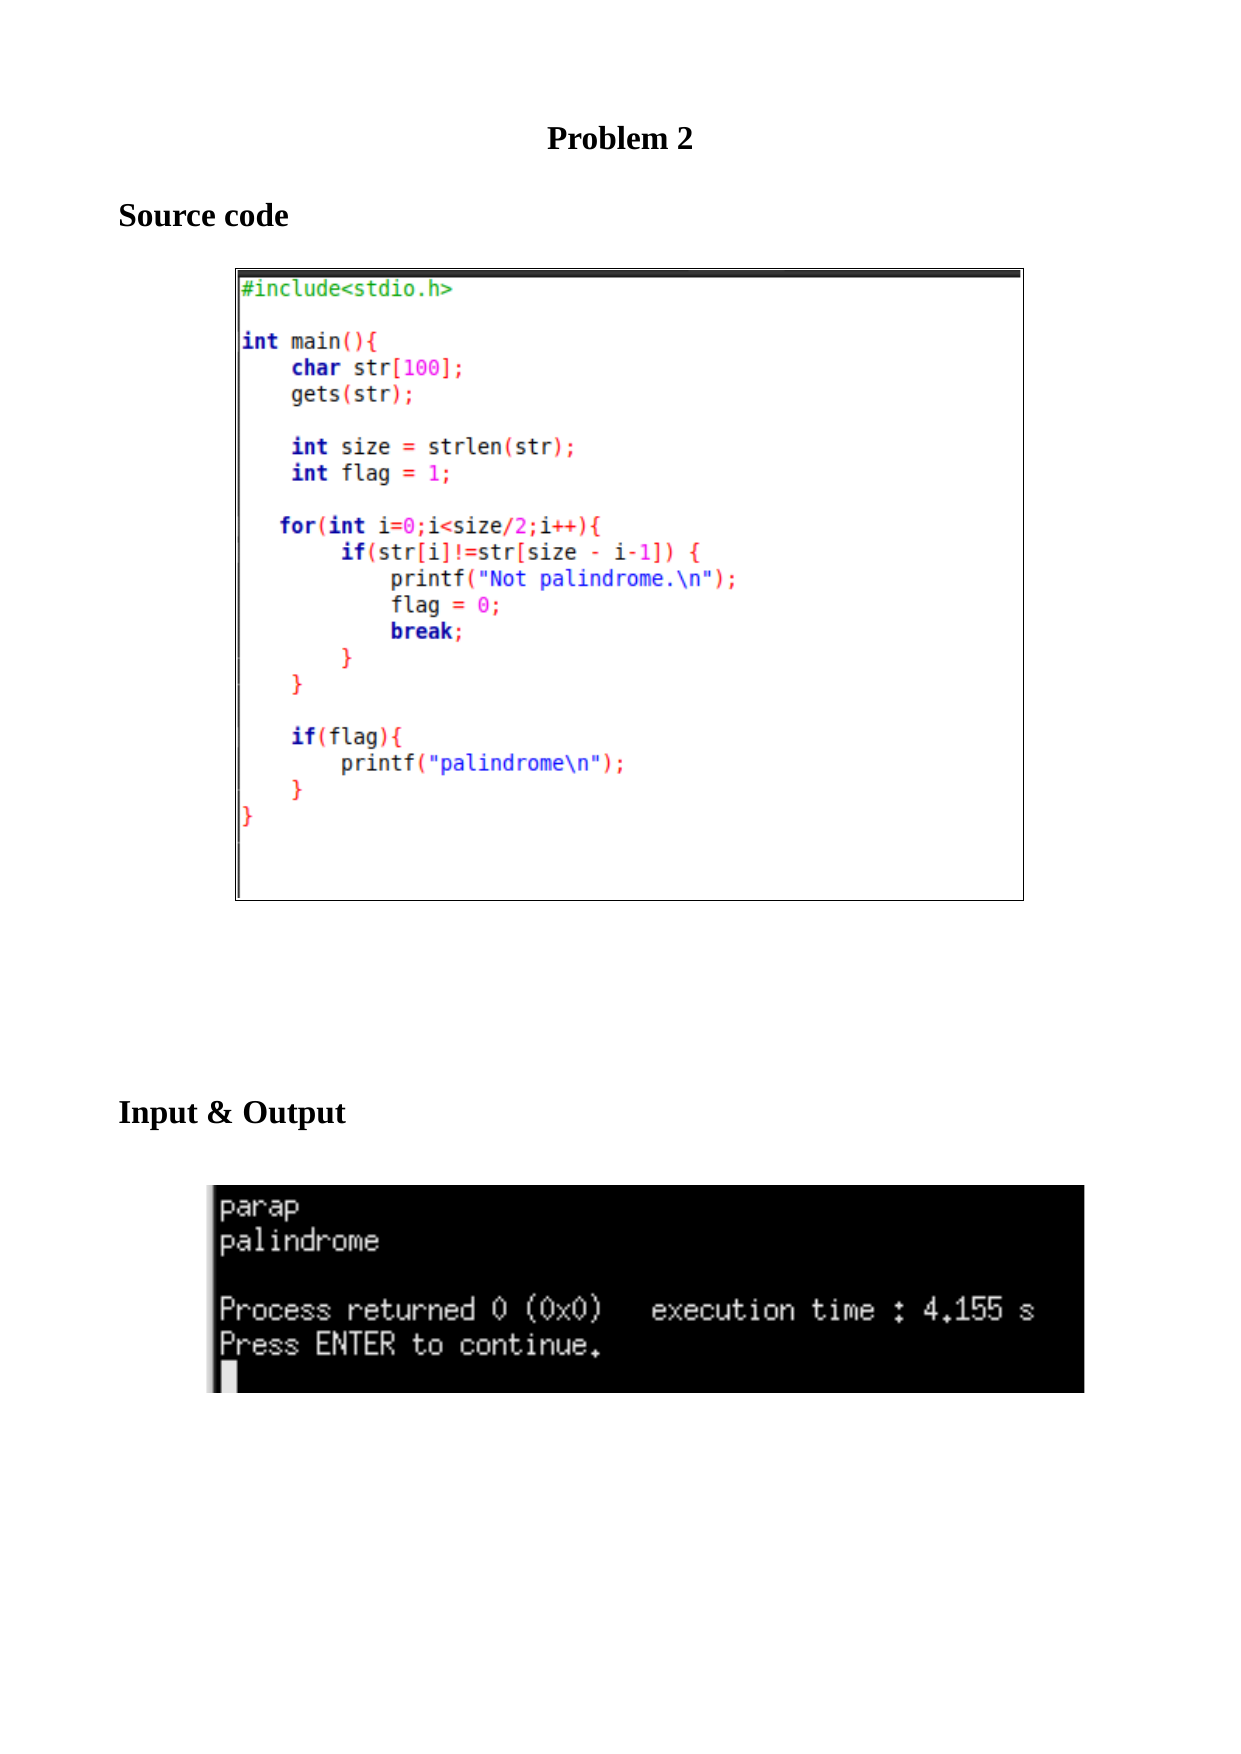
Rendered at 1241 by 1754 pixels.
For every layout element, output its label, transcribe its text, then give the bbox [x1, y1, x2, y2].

picture [206, 1185, 1085, 1393]
text Problem 2 [118, 118, 1122, 156]
text Input & Output [118, 1016, 1122, 1131]
text Source code [118, 195, 1122, 233]
picture [237, 270, 1021, 898]
